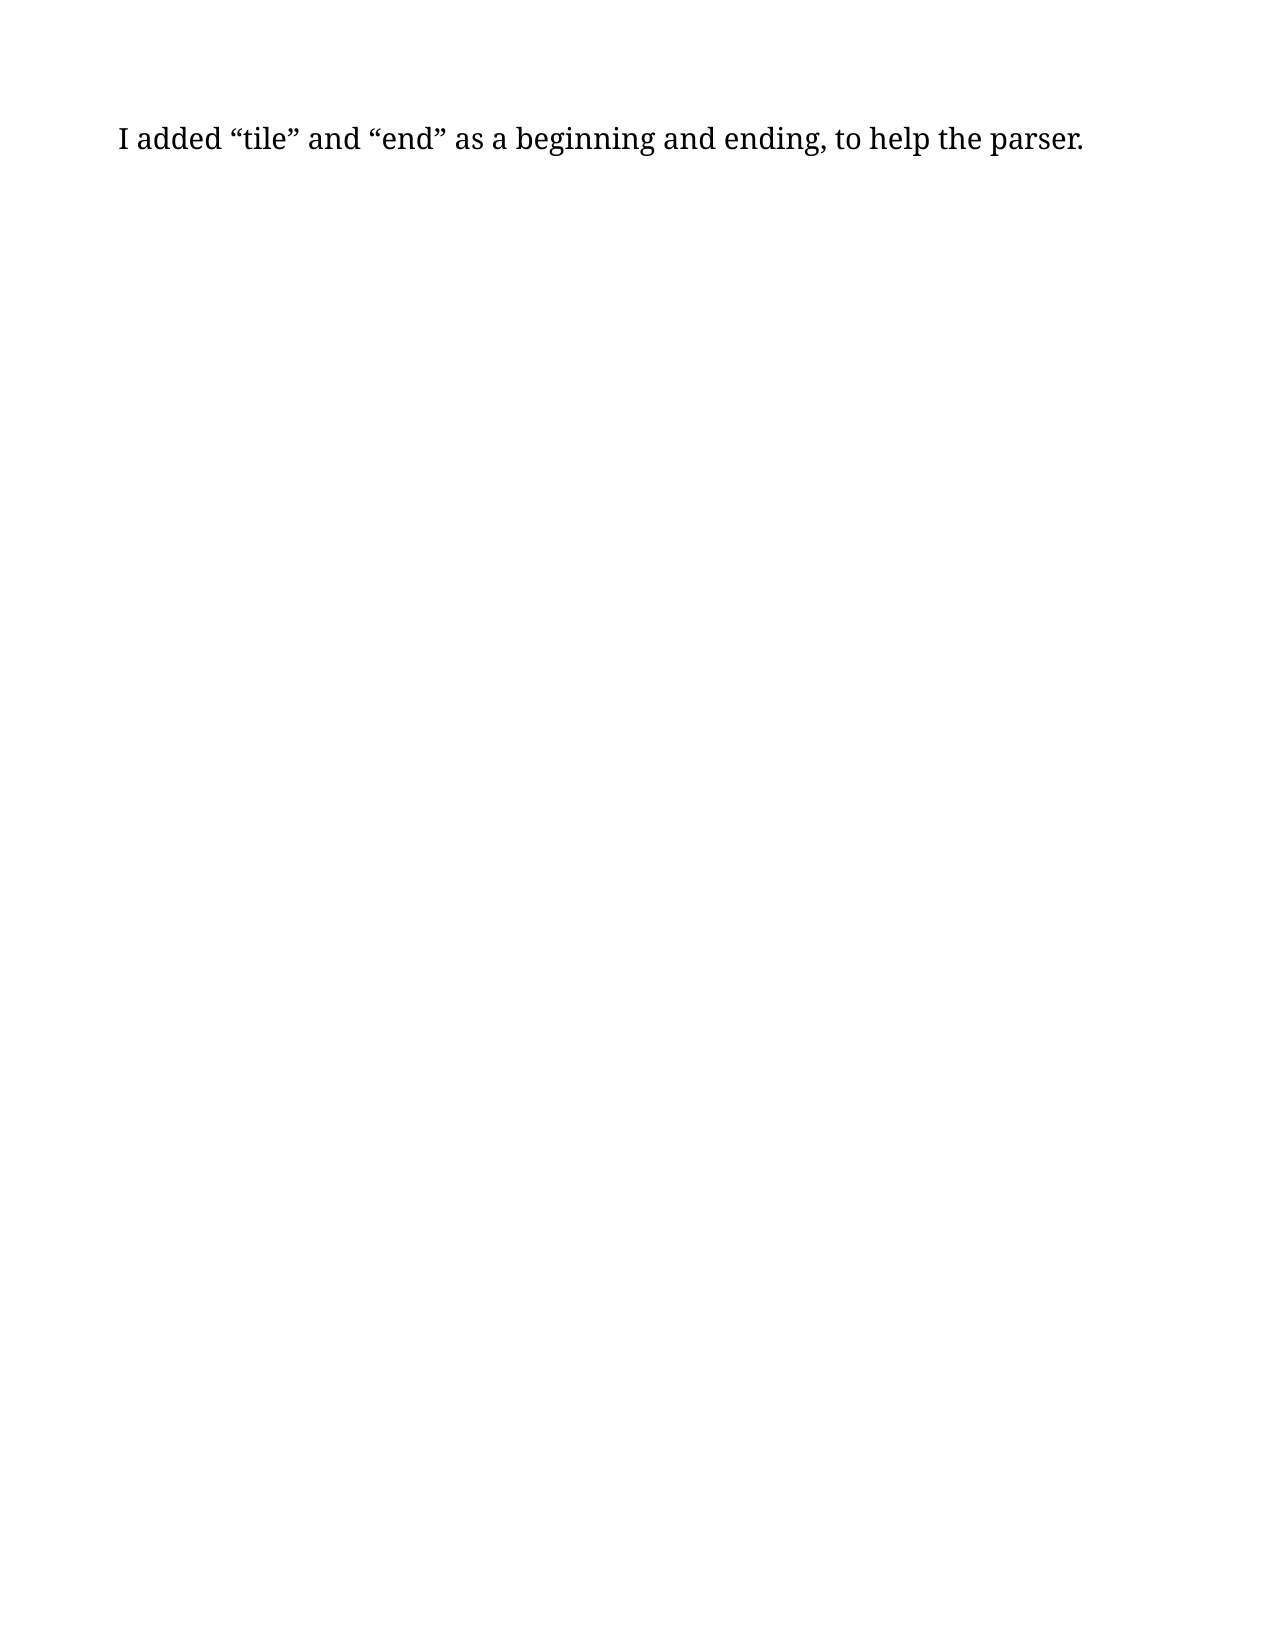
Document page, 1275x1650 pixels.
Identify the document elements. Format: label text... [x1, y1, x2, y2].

text I added “tile” and “end” as a beginning and ending, to help the parser. [118, 118, 1157, 158]
